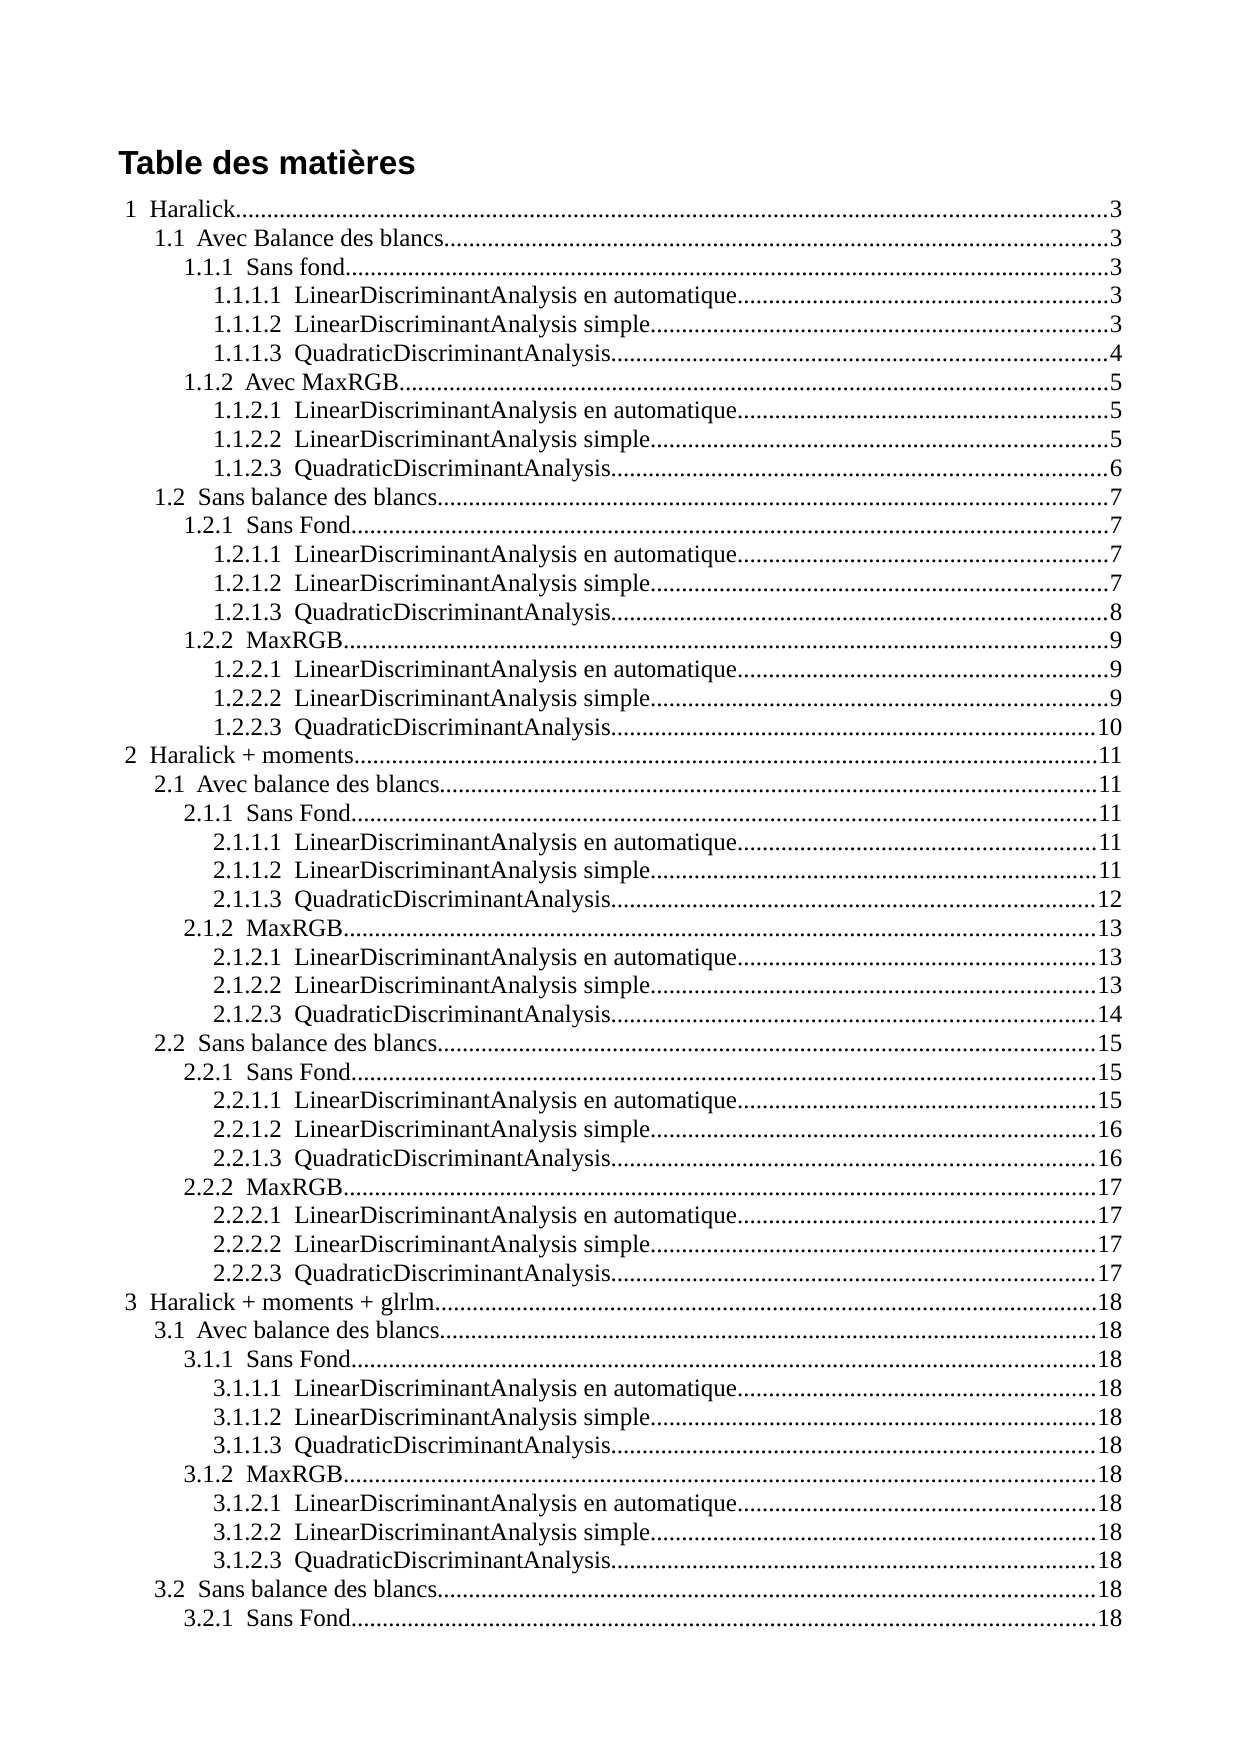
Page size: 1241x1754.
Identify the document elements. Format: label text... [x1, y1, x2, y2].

text 2.2.2.2 LinearDiscriminantAnalysis simple 17 [207, 1229, 1122, 1258]
text 1.1.2.2 LinearDiscriminantAnalysis simple 5 [207, 424, 1122, 453]
text 2.1.1.3 QuadraticDiscriminantAnalysis 12 [207, 884, 1122, 913]
text 3.1.1.3 QuadraticDiscriminantAnalysis 18 [207, 1430, 1122, 1459]
text 3.1.2.2 LinearDiscriminantAnalysis simple 18 [207, 1517, 1122, 1545]
text 2.2.1.2 LinearDiscriminantAnalysis simple 16 [207, 1114, 1122, 1143]
text 1.2.2 MaxRGB 9 [177, 625, 1122, 654]
text 3 Haralick + moments + glrlm 18 [118, 1287, 1122, 1315]
text 2.2.1.1 LinearDiscriminantAnalysis en automatique 15 [207, 1085, 1122, 1114]
text 3.2.1 Sans Fond 18 [177, 1603, 1122, 1632]
text 1.1.1 Sans fond 3 [177, 252, 1122, 280]
text 3.1.2.1 LinearDiscriminantAnalysis en automatique 18 [207, 1488, 1122, 1517]
text 2.2 Sans balance des blancs 15 [148, 1028, 1122, 1057]
text 3.1.2 MaxRGB 18 [177, 1459, 1122, 1488]
text 2.1.1.1 LinearDiscriminantAnalysis en automatique 11 [207, 827, 1122, 855]
text 3.1.1 Sans Fond 18 [177, 1344, 1122, 1373]
text 2.1.2.2 LinearDiscriminantAnalysis simple 13 [207, 970, 1122, 999]
text 1.1.2.3 QuadraticDiscriminantAnalysis 6 [207, 453, 1122, 482]
text 1.2.1.2 LinearDiscriminantAnalysis simple 7 [207, 568, 1122, 597]
text 1.2.1 Sans Fond 7 [177, 510, 1122, 539]
text 1.1.1.2 LinearDiscriminantAnalysis simple 3 [207, 309, 1122, 338]
text 3.1.2.3 QuadraticDiscriminantAnalysis 18 [207, 1545, 1122, 1574]
text 1.2 Sans balance des blancs 7 [148, 482, 1122, 510]
text 1.2.1.3 QuadraticDiscriminantAnalysis 8 [207, 597, 1122, 625]
text 2.1 Avec balance des blancs 11 [148, 769, 1122, 798]
text 2.2.2.3 QuadraticDiscriminantAnalysis 17 [207, 1258, 1122, 1287]
text 2.1.2.3 QuadraticDiscriminantAnalysis 14 [207, 999, 1122, 1028]
text 1.2.2.3 QuadraticDiscriminantAnalysis 10 [207, 712, 1122, 740]
text 2.2.2.1 LinearDiscriminantAnalysis en automatique 17 [207, 1200, 1122, 1229]
text 2.1.2 MaxRGB 13 [177, 913, 1122, 942]
text 2.2.1 Sans Fond 15 [177, 1057, 1122, 1085]
text 1.1.1.3 QuadraticDiscriminantAnalysis 4 [207, 338, 1122, 367]
text 2.1.2.1 LinearDiscriminantAnalysis en automatique 13 [207, 942, 1122, 970]
text 1 Haralick 3 [118, 194, 1122, 223]
text 1.1.2.1 LinearDiscriminantAnalysis en automatique 5 [207, 395, 1122, 424]
text 1.1.1.1 LinearDiscriminantAnalysis en automatique 3 [207, 280, 1122, 309]
text 1.2.2.2 LinearDiscriminantAnalysis simple 9 [207, 683, 1122, 712]
subtitle Table des matières [118, 143, 1122, 182]
text 3.1.1.2 LinearDiscriminantAnalysis simple 18 [207, 1402, 1122, 1430]
text 3.1 Avec balance des blancs 18 [148, 1315, 1122, 1344]
text 1.2.1.1 LinearDiscriminantAnalysis en automatique 7 [207, 539, 1122, 568]
text 1.1 Avec Balance des blancs 3 [148, 223, 1122, 252]
text 2.2.1.3 QuadraticDiscriminantAnalysis 16 [207, 1143, 1122, 1172]
text 3.1.1.1 LinearDiscriminantAnalysis en automatique 18 [207, 1373, 1122, 1402]
text 2 Haralick + moments 11 [118, 740, 1122, 769]
text 2.2.2 MaxRGB 17 [177, 1172, 1122, 1200]
text 1.1.2 Avec MaxRGB 5 [177, 367, 1122, 395]
text 2.1.1.2 LinearDiscriminantAnalysis simple 11 [207, 855, 1122, 884]
text 3.2 Sans balance des blancs 18 [148, 1574, 1122, 1603]
text 2.1.1 Sans Fond 11 [177, 798, 1122, 827]
text 1.2.2.1 LinearDiscriminantAnalysis en automatique 9 [207, 654, 1122, 683]
